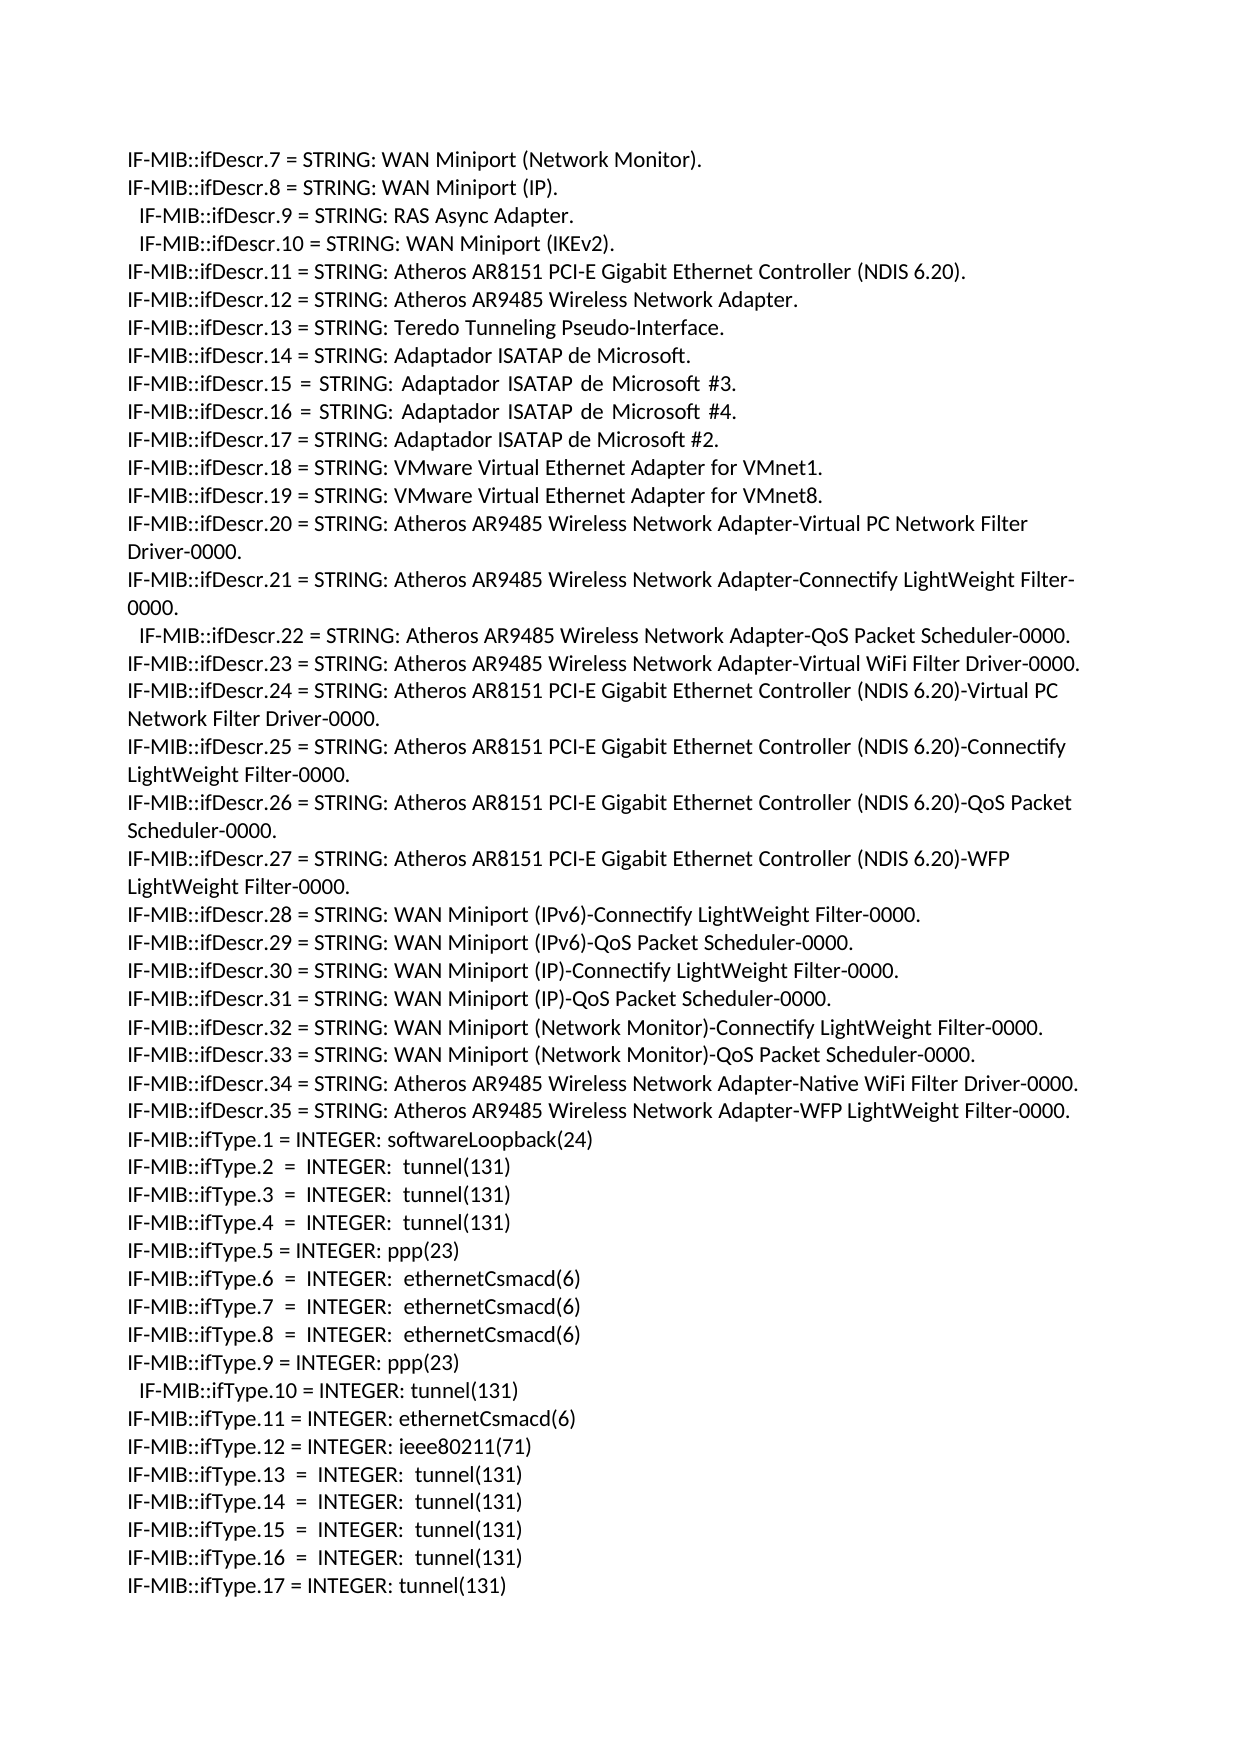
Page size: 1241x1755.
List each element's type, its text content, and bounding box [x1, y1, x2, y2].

text IF-MIB::ifType.11 = INTEGER: ethernetCsmacd(6) IF-MIB::ifType.12 = INTEGER: ieee80211(71) [127, 1404, 593, 1460]
text IF-MIB::ifDescr.15 = STRING: Adaptador ISATAP de Microsoft #3. IF-MIB::ifDescr.16 = STRING: Adaptador ISATAP de Microsoft #4. IF-MIB::ifDescr.17 = STRING: Adaptador ISATAP de Microsoft #2. [127, 369, 737, 453]
text IF-MIB::ifDescr.34 = STRING: Atheros AR9485 Wireless Network Adapter-Native WiFi Filter Driver-0000. IF-MIB::ifDescr.35 = STRING: Atheros AR9485 Wireless Network Adapter-WFP LightWeight Filter-0000. IF-MIB::ifType.1 = INTEGER: softwareLoopback(24) [127, 1069, 1100, 1153]
text IF-MIB::ifDescr.13 = STRING: Teredo Tunneling Pseudo-Interface. IF-MIB::ifDescr.14 = STRING: Adaptador ISATAP de Microsoft. [127, 313, 742, 369]
text IF-MIB::ifType.13 = INTEGER: tunnel(131) IF-MIB::ifType.14 = INTEGER: tunnel(131) IF-MIB::ifType.15 = INTEGER: tunnel(131) IF-MIB::ifType.16 = INTEGER: tunnel(131) IF-MIB::ifType.17 = INTEGER: tunnel(131) [127, 1460, 523, 1599]
text IF-MIB::ifDescr.18 = STRING: VMware Virtual Ethernet Adapter for VMnet1. IF-MIB::ifDescr.19 = STRING: VMware Virtual Ethernet Adapter for VMnet8. [127, 453, 841, 509]
text IF-MIB::ifDescr.20 = STRING: Atheros AR9485 Wireless Network Adapter-Virtual PC Network Filter Driver-0000. [127, 509, 1049, 565]
text IF-MIB::ifType.2 = INTEGER: tunnel(131) IF-MIB::ifType.3 = INTEGER: tunnel(131) IF-MIB::ifType.4 = INTEGER: tunnel(131) IF-MIB::ifType.5 = INTEGER: ppp(23) [127, 1153, 511, 1264]
text IF-MIB::ifDescr.11 = STRING: Atheros AR8151 PCI-E Gigabit Ethernet Controller (NDIS 6.20). IF-MIB::ifDescr.12 = STRING: Atheros AR9485 Wireless Network Adapter. [127, 257, 986, 313]
text IF-MIB::ifDescr.26 = STRING: Atheros AR8151 PCI-E Gigabit Ethernet Controller (NDIS 6.20)-QoS Packet Scheduler-0000. [127, 788, 1093, 844]
text IF-MIB::ifDescr.21 = STRING: Atheros AR9485 Wireless Network Adapter-Connectify LightWeight Filter- 0000. [127, 565, 1102, 621]
text IF-MIB::ifDescr.7 = STRING: WAN Miniport (Network Monitor). IF-MIB::ifDescr.8 = STRING: WAN Miniport (IP). [127, 145, 720, 201]
text IF-MIB::ifDescr.10 = STRING: WAN Miniport (IKEv2). [139, 229, 1113, 257]
text IF-MIB::ifDescr.28 = STRING: WAN Miniport (IPv6)-Connectify LightWeight Filter-0000. IF-MIB::ifDescr.29 = STRING: WAN Miniport (IPv6)-QoS Packet Scheduler-0000. [127, 901, 941, 957]
text IF-MIB::ifDescr.9 = STRING: RAS Async Adapter. [139, 201, 1113, 229]
text IF-MIB::ifType.6 = INTEGER: ethernetCsmacd(6) IF-MIB::ifType.7 = INTEGER: ethernetCsmacd(6) IF-MIB::ifType.8 = INTEGER: ethernetCsmacd(6) IF-MIB::ifType.9 = INTEGER: ppp(23) [127, 1264, 581, 1376]
text IF-MIB::ifDescr.30 = STRING: WAN Miniport (IP)-Connectify LightWeight Filter-0000. IF-MIB::ifDescr.31 = STRING: WAN Miniport (IP)-QoS Packet Scheduler-0000. [127, 957, 919, 1013]
text IF-MIB::ifDescr.25 = STRING: Atheros AR8151 PCI-E Gigabit Ethernet Controller (NDIS 6.20)-Connectify LightWeight Filter-0000. [127, 732, 1102, 788]
text IF-MIB::ifDescr.27 = STRING: Atheros AR8151 PCI-E Gigabit Ethernet Controller (NDIS 6.20)-WFP LightWeight Filter-0000. [127, 844, 1049, 901]
text IF-MIB::ifDescr.22 = STRING: Atheros AR9485 Wireless Network Adapter-QoS Packet Scheduler-0000. [139, 621, 1113, 649]
text IF-MIB::ifDescr.32 = STRING: WAN Miniport (Network Monitor)-Connectify LightWeight Filter-0000. IF-MIB::ifDescr.33 = STRING: WAN Miniport (Network Monitor)-QoS Packet Scheduler-0000. [127, 1013, 1064, 1069]
text IF-MIB::ifDescr.23 = STRING: Atheros AR9485 Wireless Network Adapter-Virtual WiFi Filter Driver-0000. IF-MIB::ifDescr.24 = STRING: Atheros AR8151 PCI-E Gigabit Ethernet Controller (NDIS 6.20)-Virtual PC Network Filter Driver-0000. [127, 649, 1102, 732]
text IF-MIB::ifType.10 = INTEGER: tunnel(131) [139, 1376, 1113, 1404]
